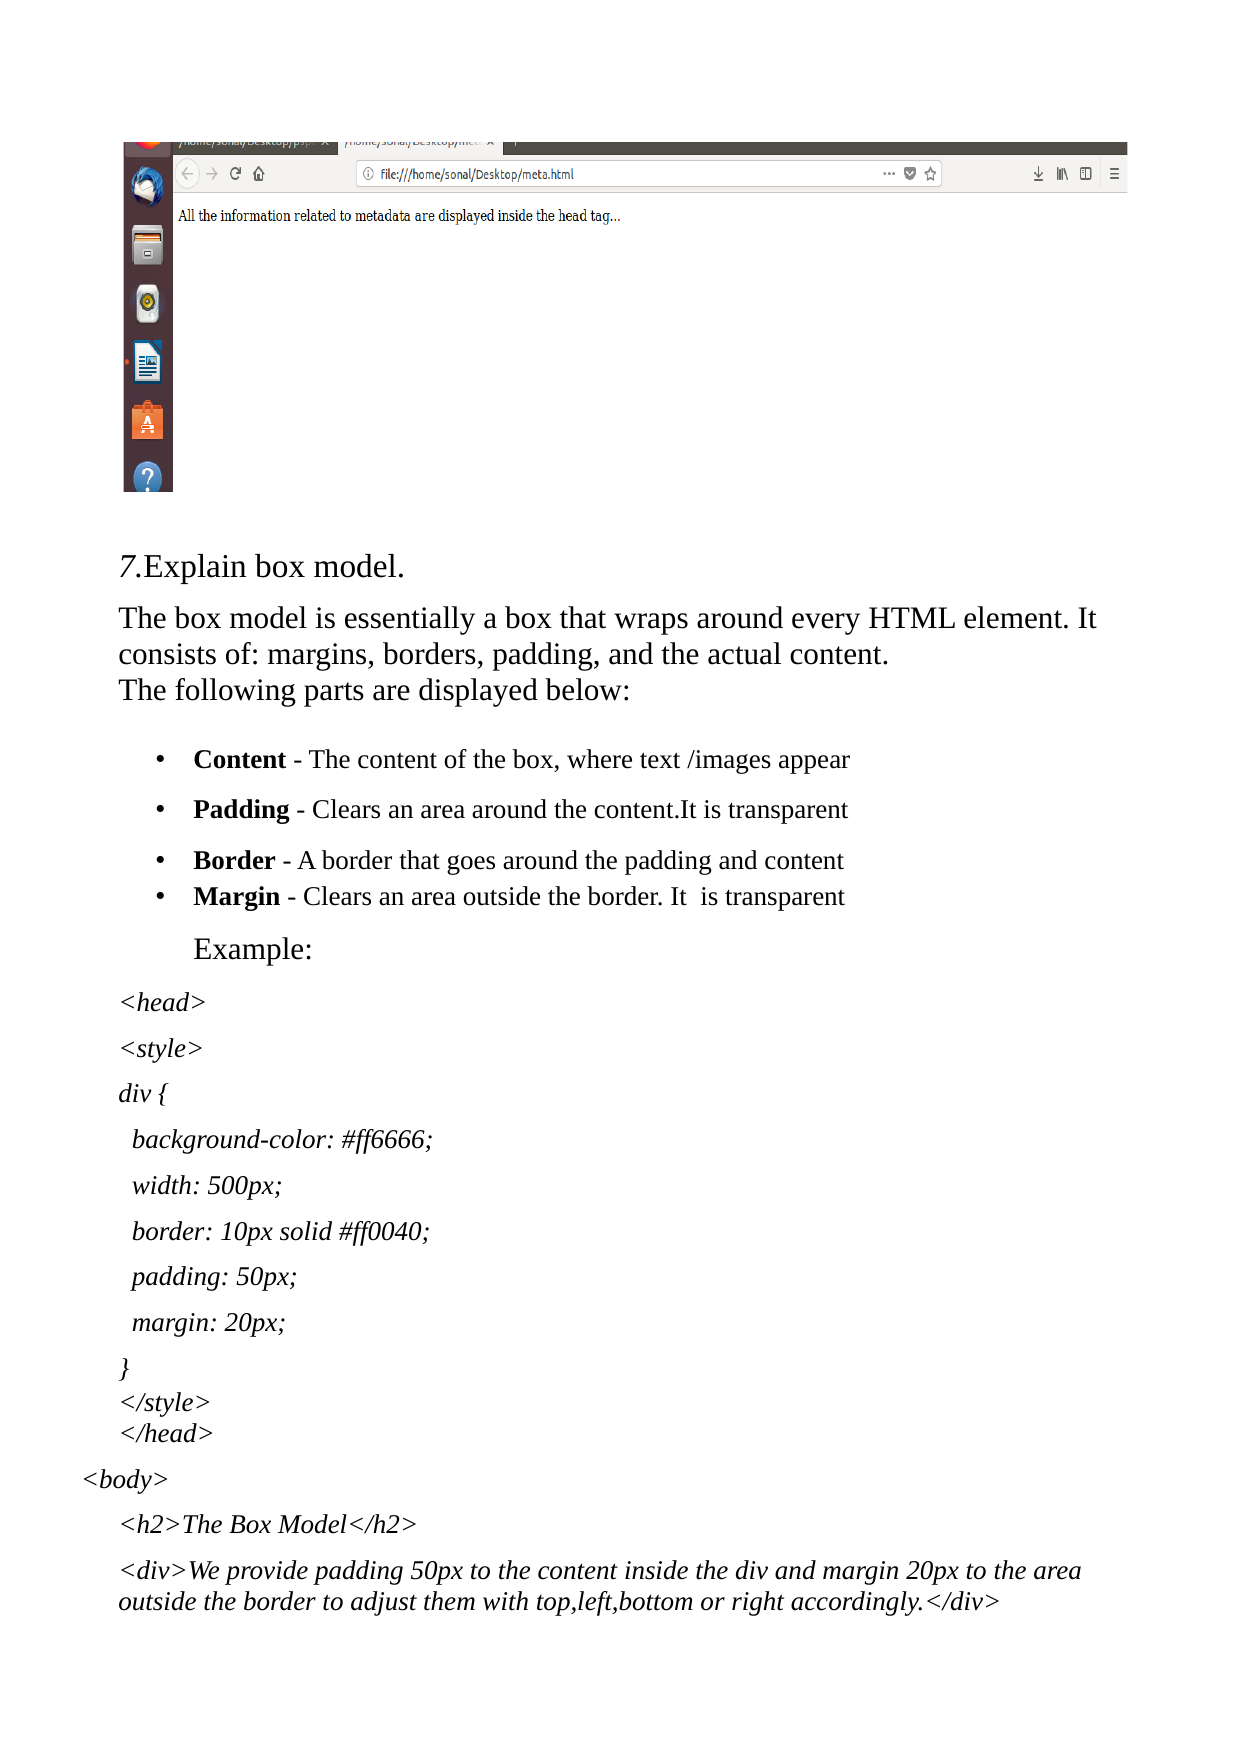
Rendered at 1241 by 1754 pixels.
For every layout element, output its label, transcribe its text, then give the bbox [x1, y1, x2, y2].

text The following parts are displayed below: [118, 671, 1122, 707]
list Border - A border that goes around the padding and content [156, 844, 1122, 875]
list padding: 50px; [81, 1261, 1122, 1292]
list </style> [81, 1386, 1122, 1417]
list div { [81, 1078, 1122, 1109]
list <head> [81, 986, 1122, 1017]
list Content - The content of the box, where text /images appear [156, 743, 1122, 774]
text The box model is essentially a box that wraps around every HTML element. It consists of: margins, borders, padding, and the actual content. [118, 599, 1122, 671]
text 7.Explain box model. [118, 546, 1122, 585]
list background-color: #ff6666; [81, 1123, 1122, 1154]
list Padding - Clears an area around the content.It is transparent [156, 793, 1122, 824]
picture [123, 142, 1128, 492]
list <style> [81, 1032, 1122, 1063]
list </head> [81, 1417, 1122, 1448]
list margin: 20px; [81, 1306, 1122, 1337]
list Margin - Clears an area outside the border. It is transparent [156, 880, 1122, 911]
list width: 500px; [81, 1169, 1122, 1200]
list <h2>The Box Model</h2> [118, 1508, 1122, 1539]
list <body> [81, 1463, 1122, 1494]
list border: 10px solid #ff0040; [81, 1215, 1122, 1246]
list } [81, 1352, 1122, 1383]
list <div>We provide padding 50px to the content inside the div and margin 20px to the area outside the border to adjust them with top,left,bottom or right accordingly.</div> [81, 1554, 1122, 1616]
list Example: [156, 930, 1122, 966]
